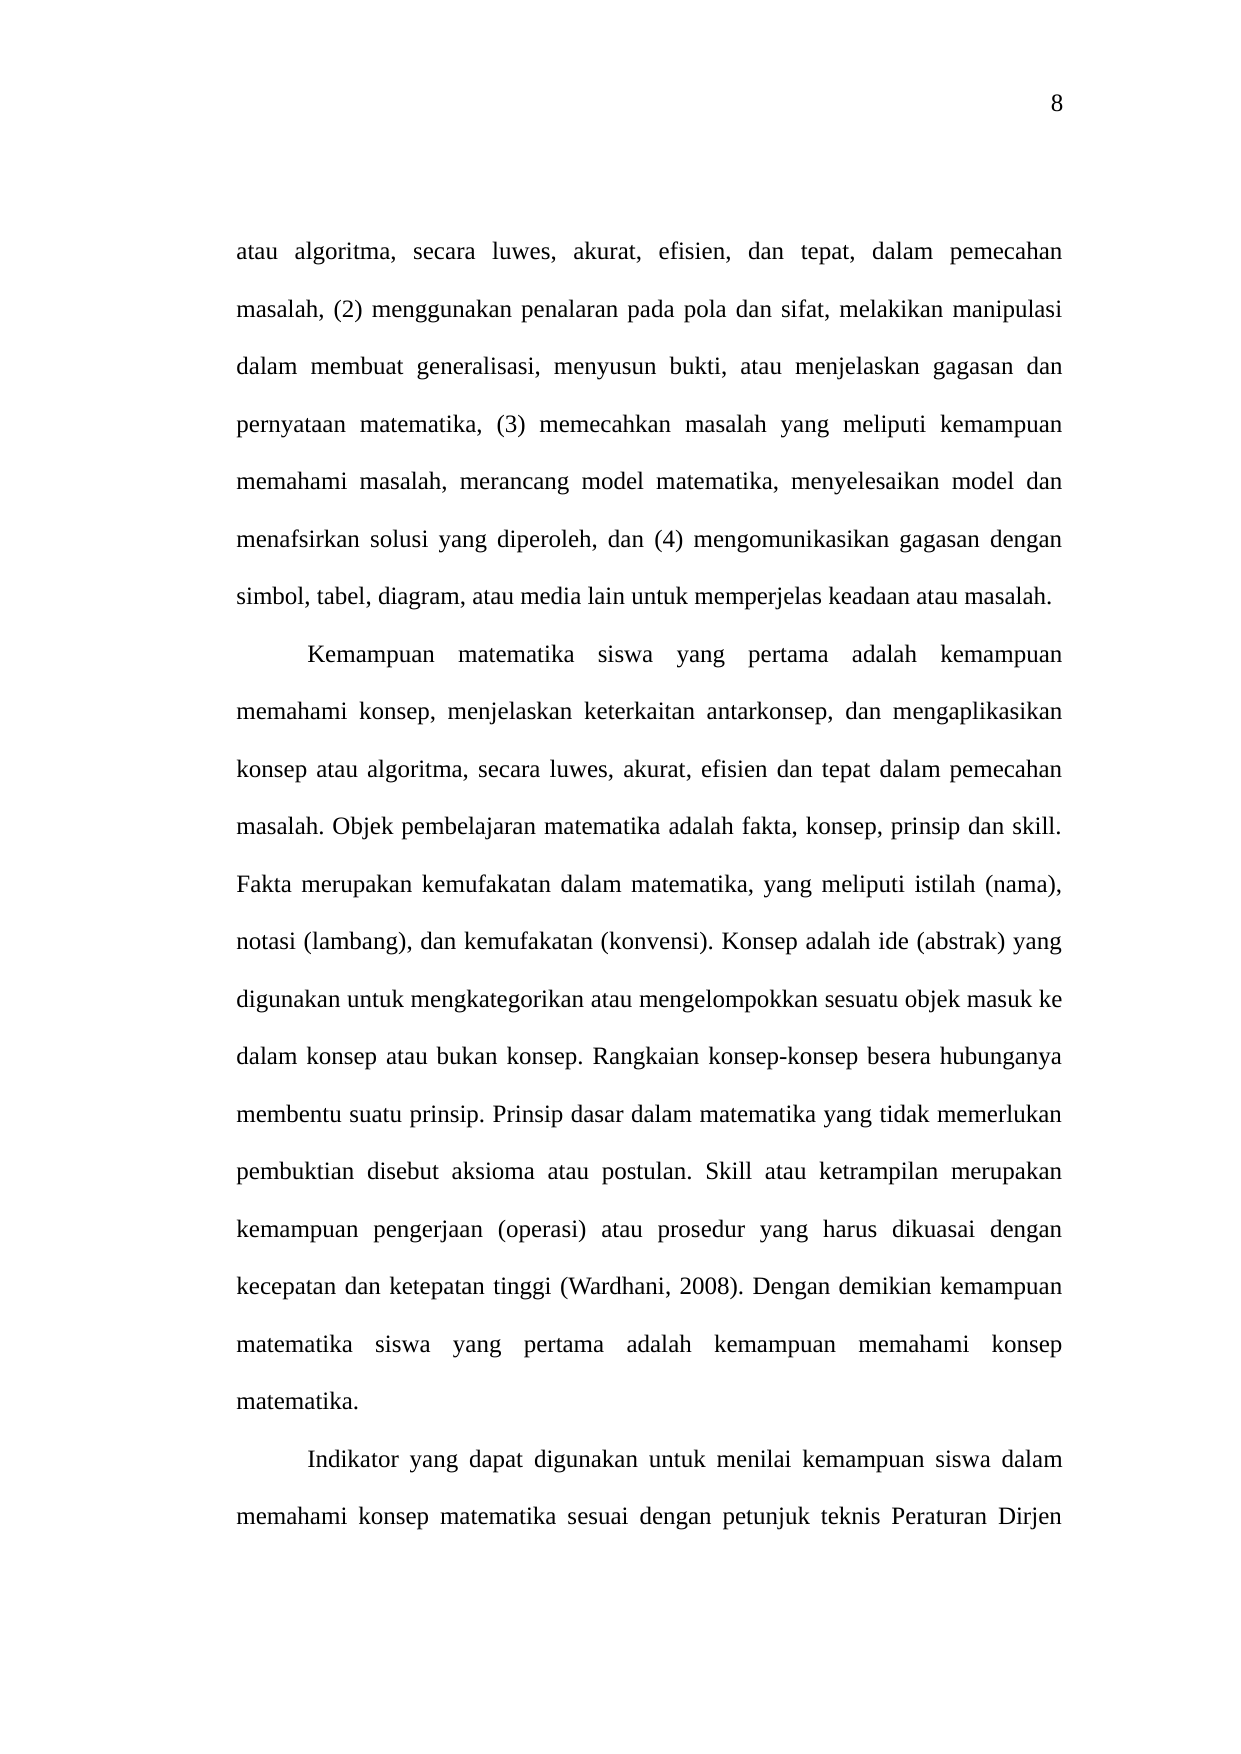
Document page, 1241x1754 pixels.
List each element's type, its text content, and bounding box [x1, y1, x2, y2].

text Indikator yang dapat digunakan untuk menilai kemampuan siswa dalam memahami konsep matematika sesuai dengan petunjuk teknis Peraturan Dirjen [236, 1444, 1063, 1530]
text Kemampuan matematika siswa yang pertama adalah kemampuan memahami konsep, menjelaskan keterkaitan antarkonsep, dan mengaplikasikan konsep atau algoritma, secara luwes, akurat, efisien dan tepat dalam pemecahan masalah. Objek pembelajaran matematika adalah fakta, konsep, prinsip dan skill. Fakta merupakan kemufakatan dalam matematika, yang meliputi istilah (nama), notasi (lambang), dan kemufakatan (konvensi). Konsep adalah ide (abstrak) yang digunakan untuk mengkategorikan atau mengelompokkan sesuatu objek masuk ke dalam konsep atau bukan konsep. Rangkaian konsep-konsep besera hubunganya membentu suatu prinsip. Prinsip dasar dalam matematika yang tidak memerlukan pembuktian disebut aksioma atau postulan. Skill atau ketrampilan merupakan kemampuan pengerjaan (operasi) atau prosedur yang harus dikuasai dengan kecepatan dan ketepatan tinggi (Wardhani, 2008). Dengan demikian kemampuan matematika siswa yang pertama adalah kemampuan memahami konsep matematika. [236, 639, 1063, 1415]
text atau algoritma, secara luwes, akurat, efisien, dan tepat, dalam pemecahan masalah, (2) menggunakan penalaran pada pola dan sifat, melakikan manipulasi dalam membuat generalisasi, menyusun bukti, atau menjelaskan gagasan dan pernyataan matematika, (3) memecahkan masalah yang meliputi kemampuan memahami masalah, merancang model matematika, menyelesaikan model dan menafsirkan solusi yang diperoleh, dan (4) mengomunikasikan gagasan dengan simbol, tabel, diagram, atau media lain untuk memperjelas keadaan atau masalah. [236, 236, 1063, 610]
